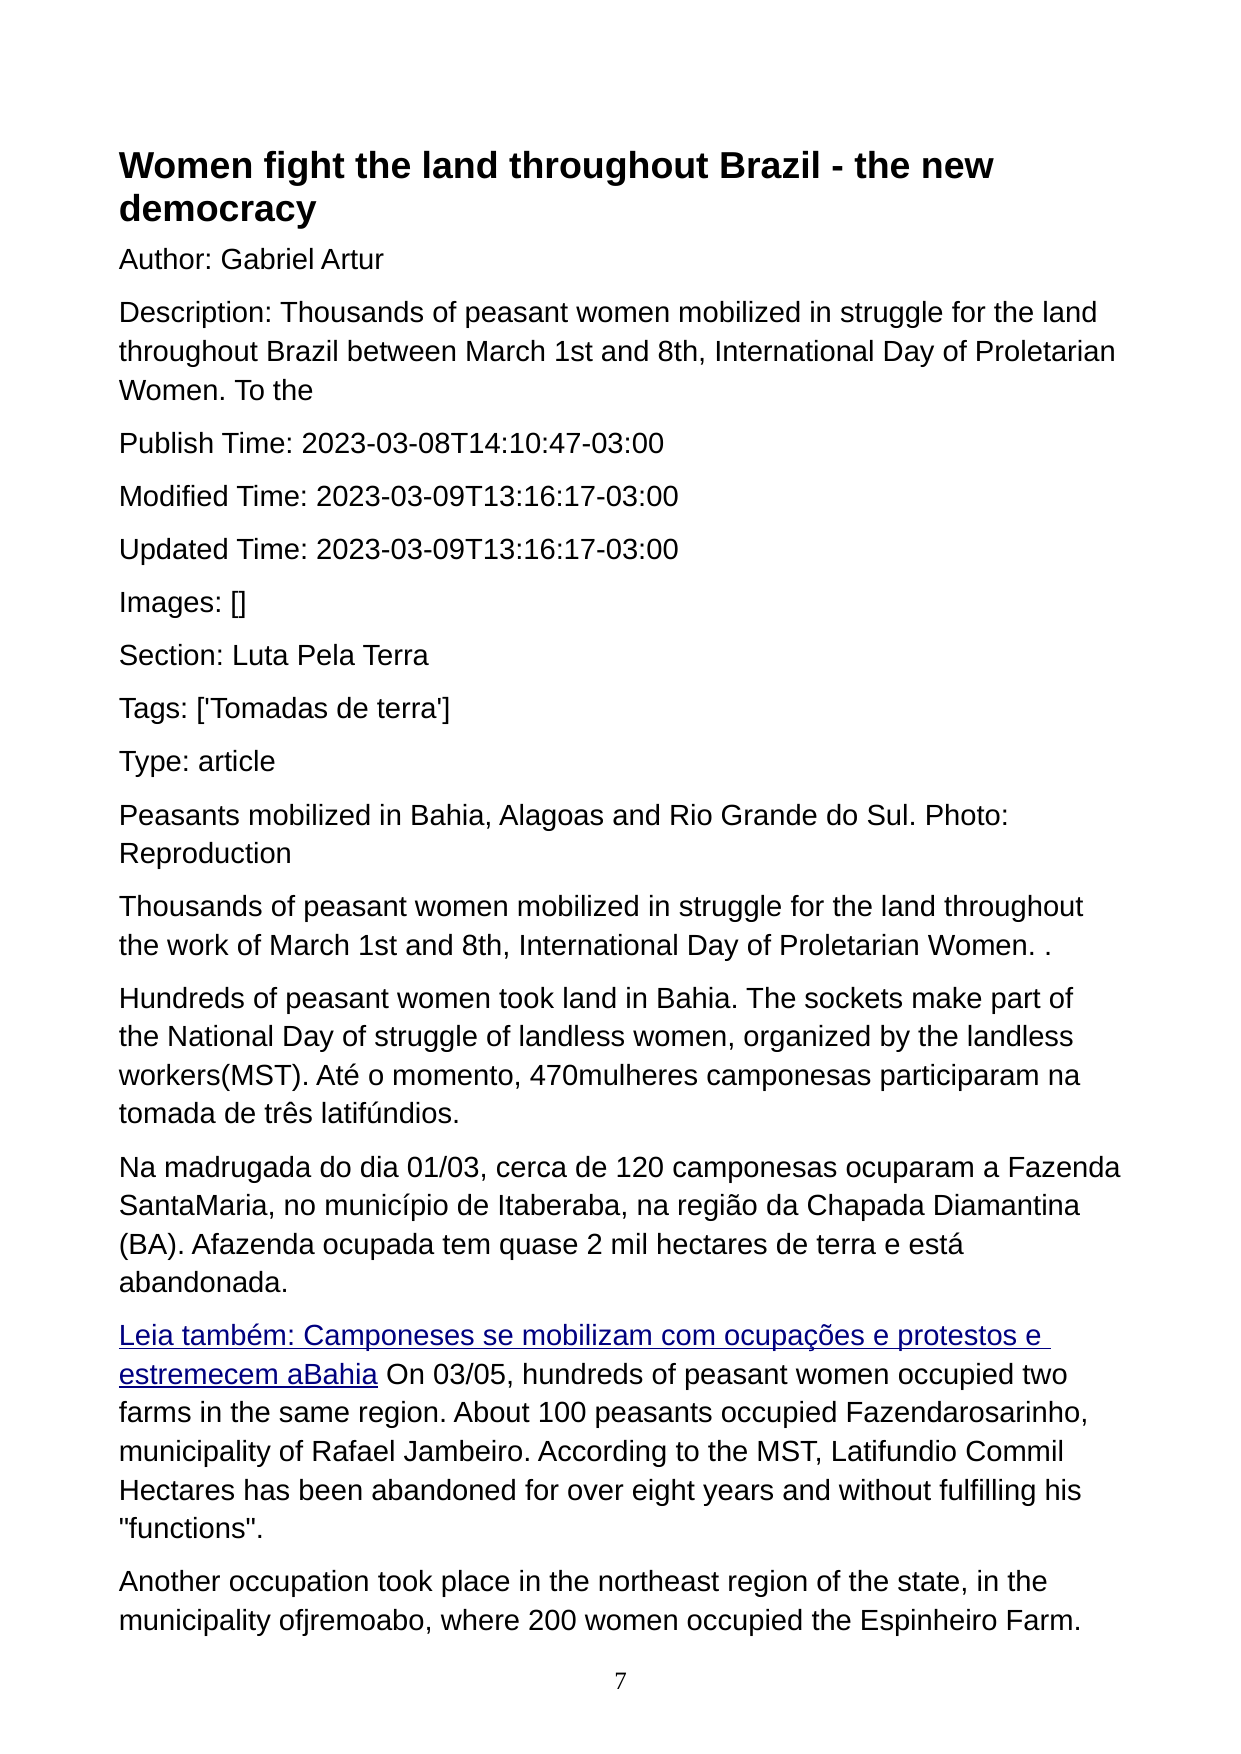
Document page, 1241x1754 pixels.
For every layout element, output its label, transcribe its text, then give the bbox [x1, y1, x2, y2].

text Another occupation took place in the northeast region of the state, in the municipality ofjremoabo, where 200 women occupied the Espinheiro Farm. [118, 1564, 1122, 1636]
text Images: [] [118, 585, 1122, 618]
text Tags: ['Tomadas de terra'] [118, 691, 1122, 725]
text Na madrugada do dia 01/03, cerca de 120 camponesas ocuparam a Fazenda SantaMaria, no município de Itaberaba, na região da Chapada Diamantina (BA). Afazenda ocupada tem quase 2 mil hectares de terra e está abandonada. [118, 1149, 1122, 1299]
text Publish Time: 2023-03-08T14:10:47-03:00 [118, 426, 1122, 459]
subtitle Women fight the land throughout Brazil - the new democracy [118, 143, 1122, 230]
text Type: article [118, 744, 1122, 778]
text Section: Luta Pela Terra [118, 638, 1122, 672]
text Leia também: Camponeses se mobilizam com ocupações e protestos e estremecem aBahia On 03/05, hundreds of peasant women occupied two farms in the same region. About 100 peasants occupied Fazendarosarinho, municipality of Rafael Jambeiro. According to the MST, Latifundio Commil Hectares has been abandoned for over eight years and without fulfilling his "functions". [118, 1318, 1122, 1544]
text Peasants mobilized in Bahia, Alagoas and Rio Grande do Sul. Photo: Reproduction [118, 797, 1122, 869]
text Description: Thousands of peasant women mobilized in struggle for the land throughout Brazil between March 1st and 8th, International Day of Proletarian Women. To the [118, 295, 1122, 406]
text Modified Time: 2023-03-09T13:16:17-03:00 [118, 479, 1122, 512]
text Updated Time: 2023-03-09T13:16:17-03:00 [118, 532, 1122, 565]
text Thousands of peasant women mobilized in struggle for the land throughout the work of March 1st and 8th, International Day of Proletarian Women. . [118, 889, 1122, 961]
text Hundreds of peasant women took land in Bahia. The sockets make part of the National Day of struggle of landless women, organized by the landless workers(MST). Até o momento, 470mulheres camponesas participaram na tomada de três latifúndios. [118, 981, 1122, 1130]
text Author: Gabriel Artur [118, 242, 1122, 276]
